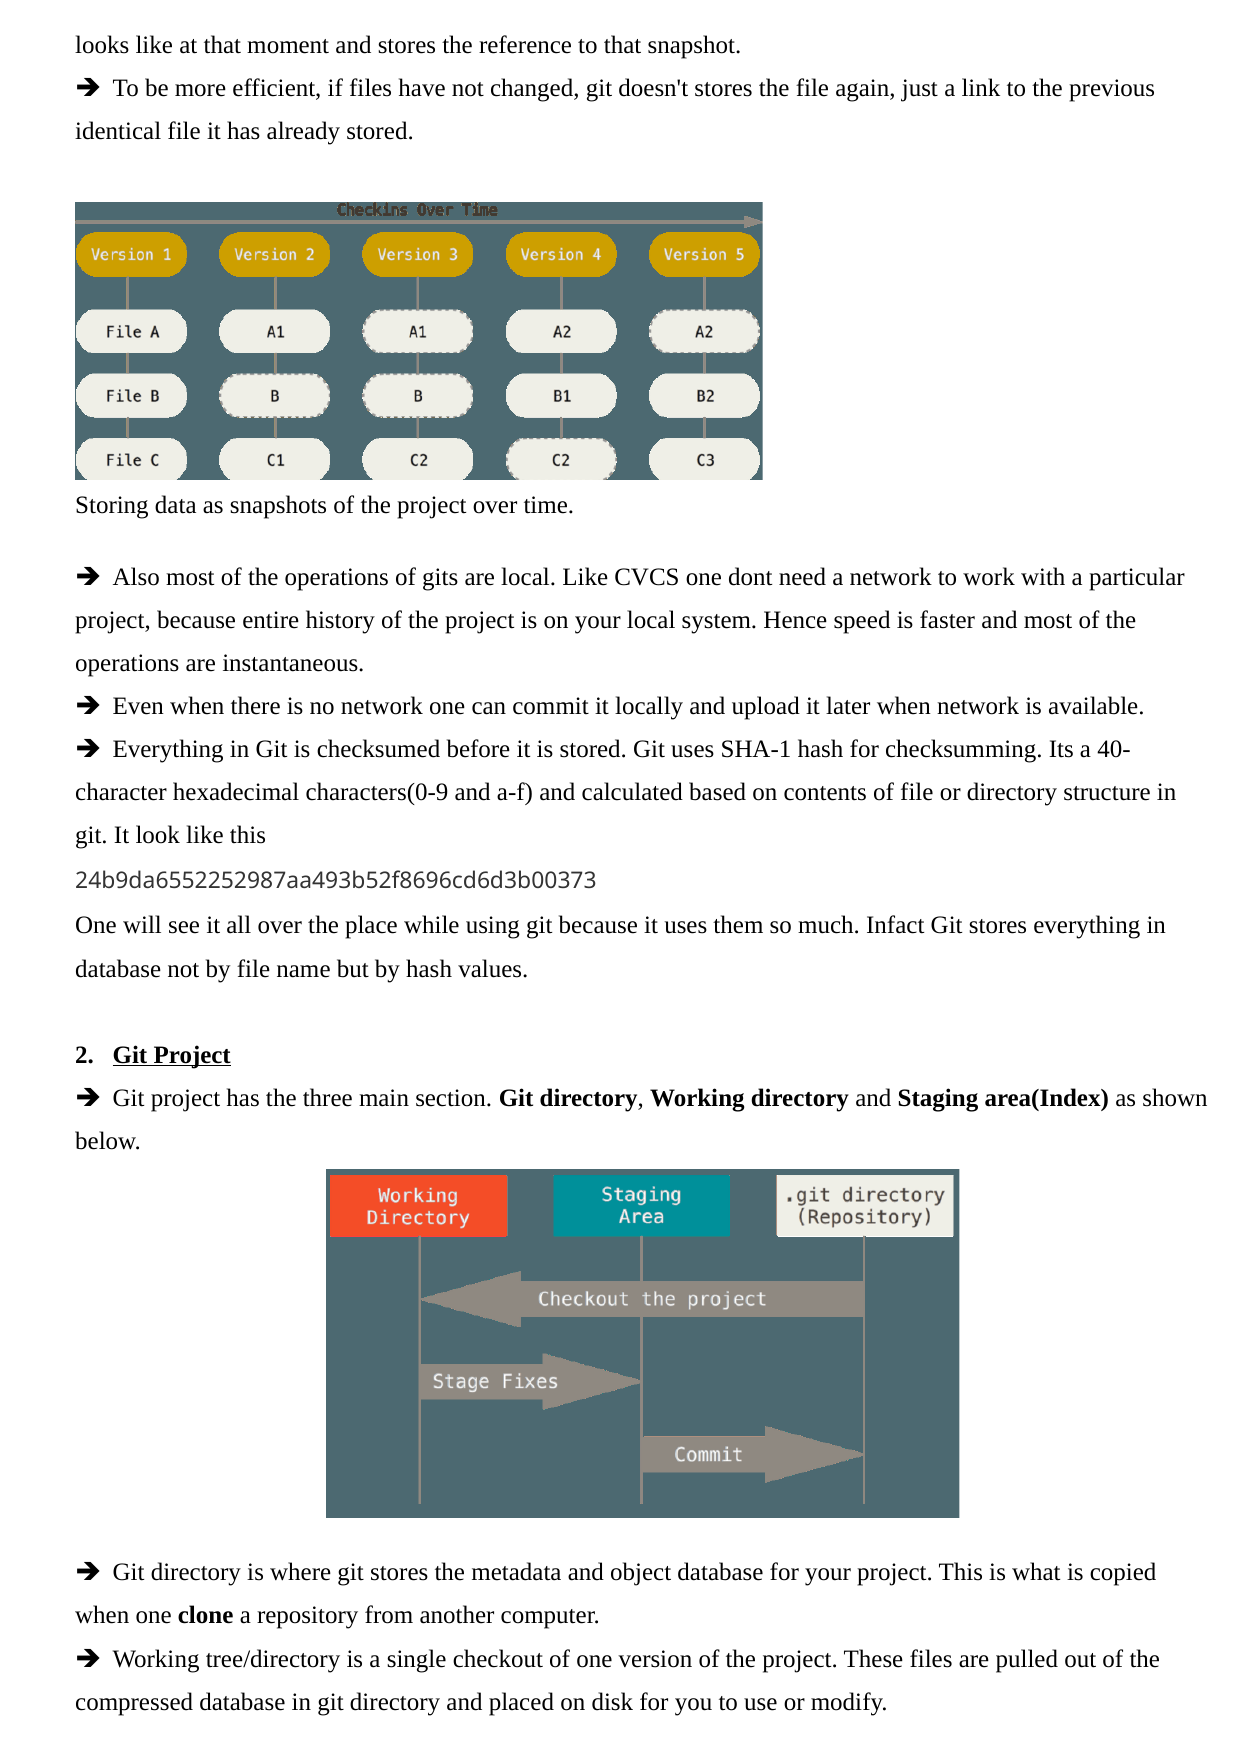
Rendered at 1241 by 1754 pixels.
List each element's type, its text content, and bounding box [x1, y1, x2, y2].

list Working tree/directory is a single checkout of one version of the project. These files are pulled out of the compressed database in git directory and placed on disk for you to use or modify. [75, 1644, 1211, 1716]
list Even when there is no network one can commit it locally and upload it later when network is available. [75, 691, 1211, 720]
text 2. Git Project [75, 1040, 1211, 1069]
list Also most of the operations of gits are local. Like CVCS one dont need a network to work with a particular project, because entire history of the project is on your local system. Hence speed is faster and most of the operations are instantaneous. [75, 562, 1211, 677]
text Storing data as snapshots of the project over time. [75, 490, 1211, 519]
list looks like at that moment and stores the reference to that snapshot. [75, 30, 1211, 59]
list Git project has the three main section. Git directory, Working directory and Staging area(Index) as shown below. [75, 1083, 1211, 1155]
list To be more efficient, if files have not changed, git doesn't stores the file again, just a link to the previous identical file it has already stored. [75, 73, 1211, 145]
list Git directory is where git stores the metadata and object database for your project. This is what is copied when one clone a repository from another computer. [75, 1557, 1211, 1629]
text One will see it all over the place while using git because it uses them so much. Infact Git stores everything in database not by file name but by hash values. [75, 911, 1211, 982]
text 24b9da6552252987aa493b52f8696cd6d3b00373 [75, 864, 1211, 895]
list Everything in Git is checksumed before it is stored. Git uses SHA-1 hash for checksumming. Its a 40-character hexadecimal characters(0-9 and a-f) and calculated based on contents of file or directory structure in git. It look like this [75, 734, 1211, 849]
